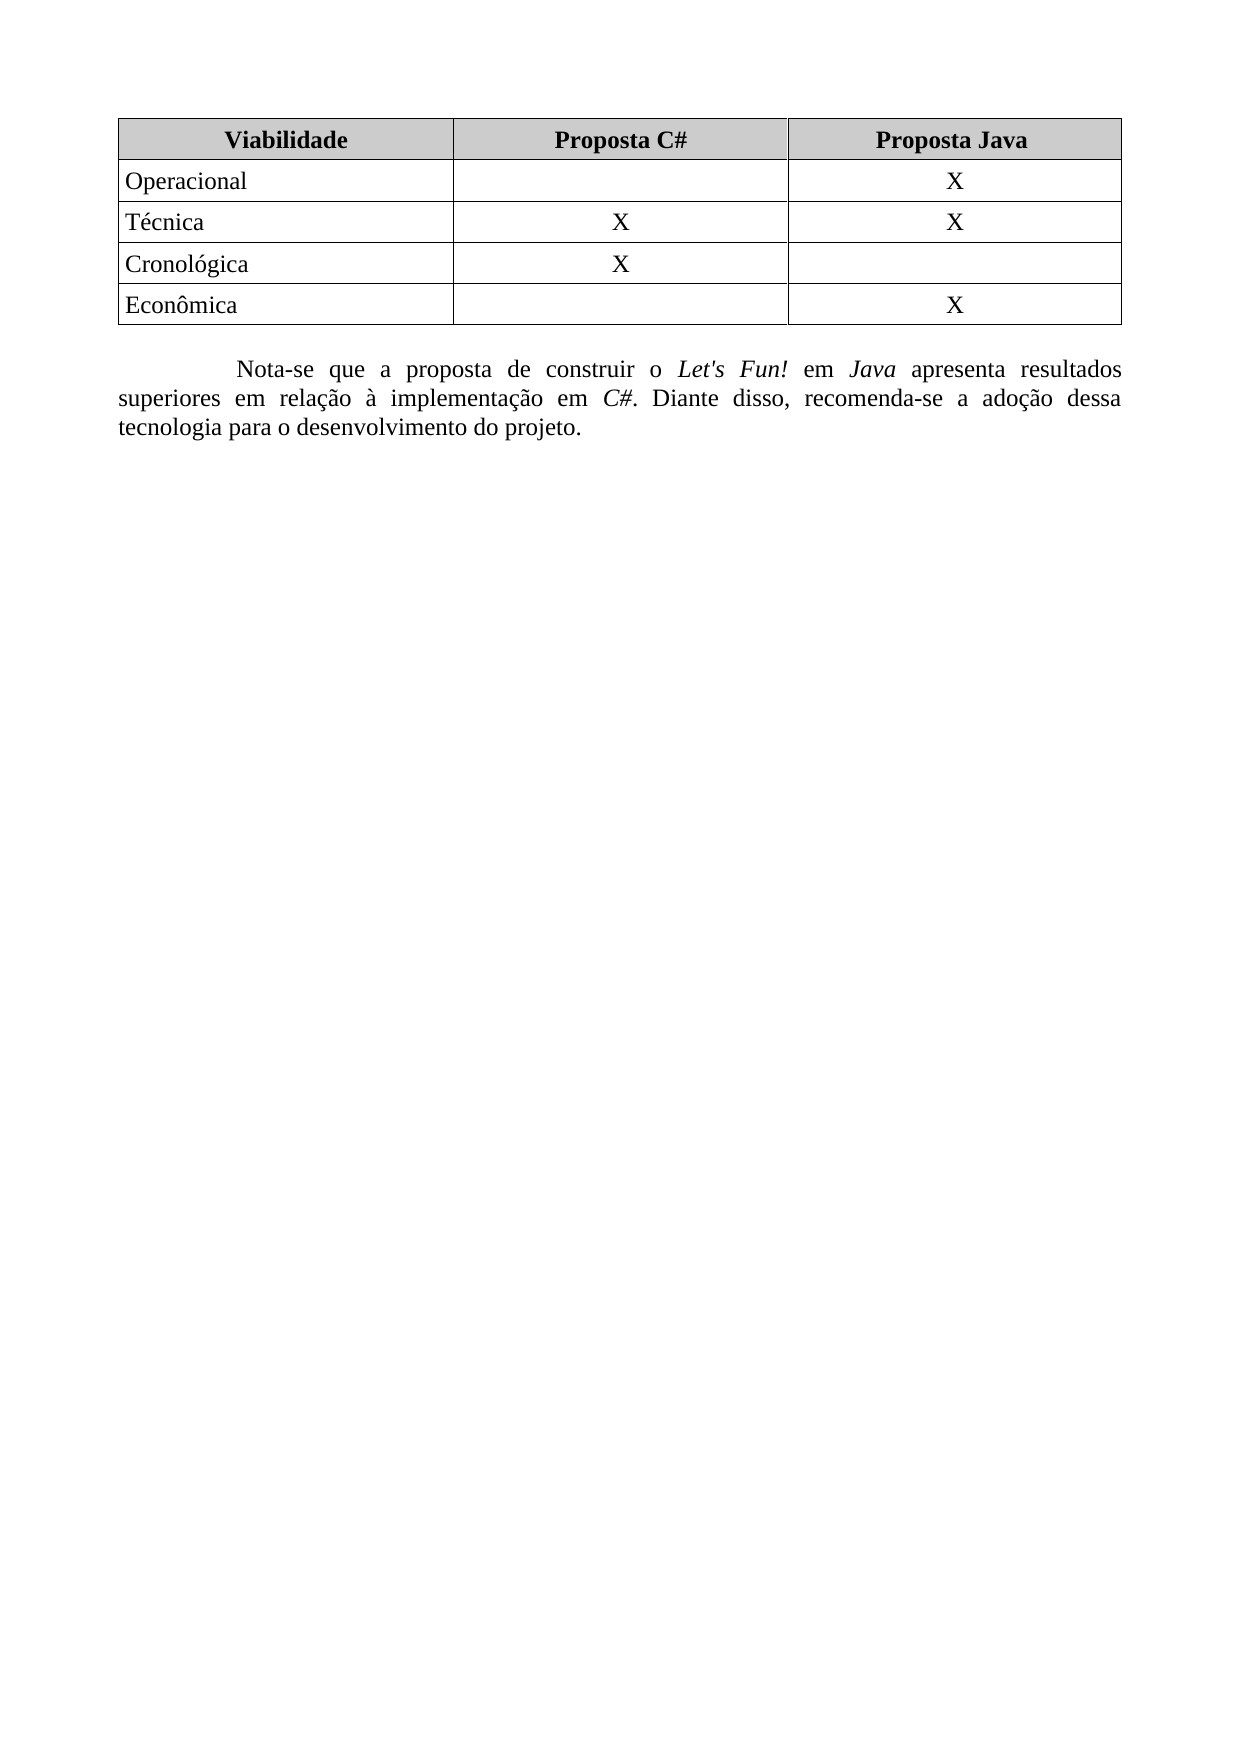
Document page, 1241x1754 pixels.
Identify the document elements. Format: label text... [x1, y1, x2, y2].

table_cell Técnica [119, 202, 453, 242]
table_cell X [789, 202, 1121, 242]
table_cell Cronológica [119, 243, 453, 283]
table_header Viabilidade [119, 119, 453, 159]
table_cell [454, 284, 787, 324]
table_cell [789, 243, 1121, 283]
table_cell X [789, 160, 1121, 201]
table_cell Operacional [119, 160, 453, 201]
table_cell [454, 160, 787, 201]
table_cell X [454, 202, 787, 242]
table_cell X [789, 284, 1121, 324]
table_cell X [454, 243, 787, 283]
table_header Proposta C# [454, 119, 787, 159]
text Nota-se que a proposta de construir o Let's Fun! em Java apresenta resultados superiores em relação à implementação em C#. Diante disso, recomenda-se a adoção dessa tecnologia para o desenvolvimento do projeto. [118, 354, 1122, 440]
table_cell Econômica [119, 284, 453, 324]
table_header Proposta Java [789, 119, 1121, 159]
